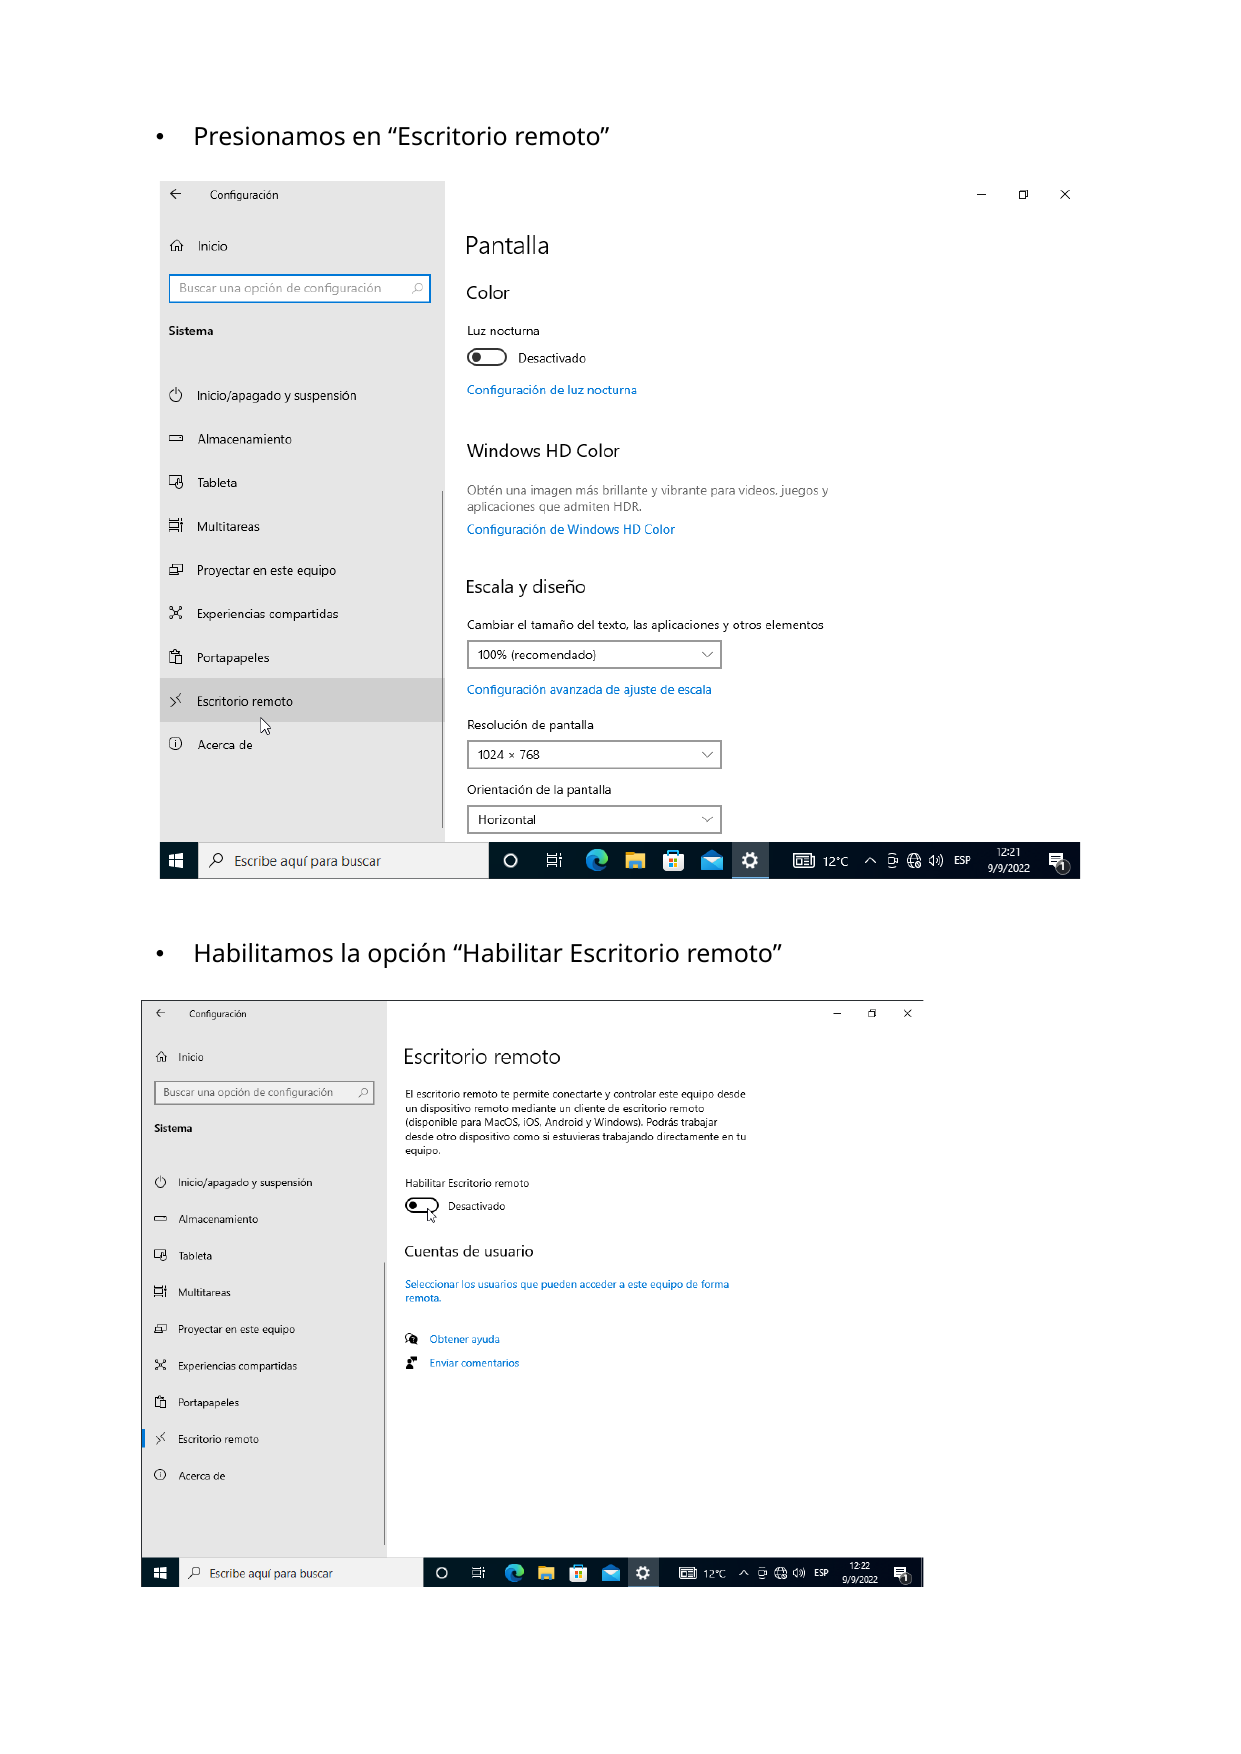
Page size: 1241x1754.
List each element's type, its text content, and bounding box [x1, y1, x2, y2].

list Habilitamos la opción “Habilitar Escritorio remoto” [156, 936, 1122, 970]
picture [159, 181, 1081, 879]
list Presionamos en “Escritorio remoto” [156, 118, 1122, 152]
picture [141, 1000, 924, 1587]
